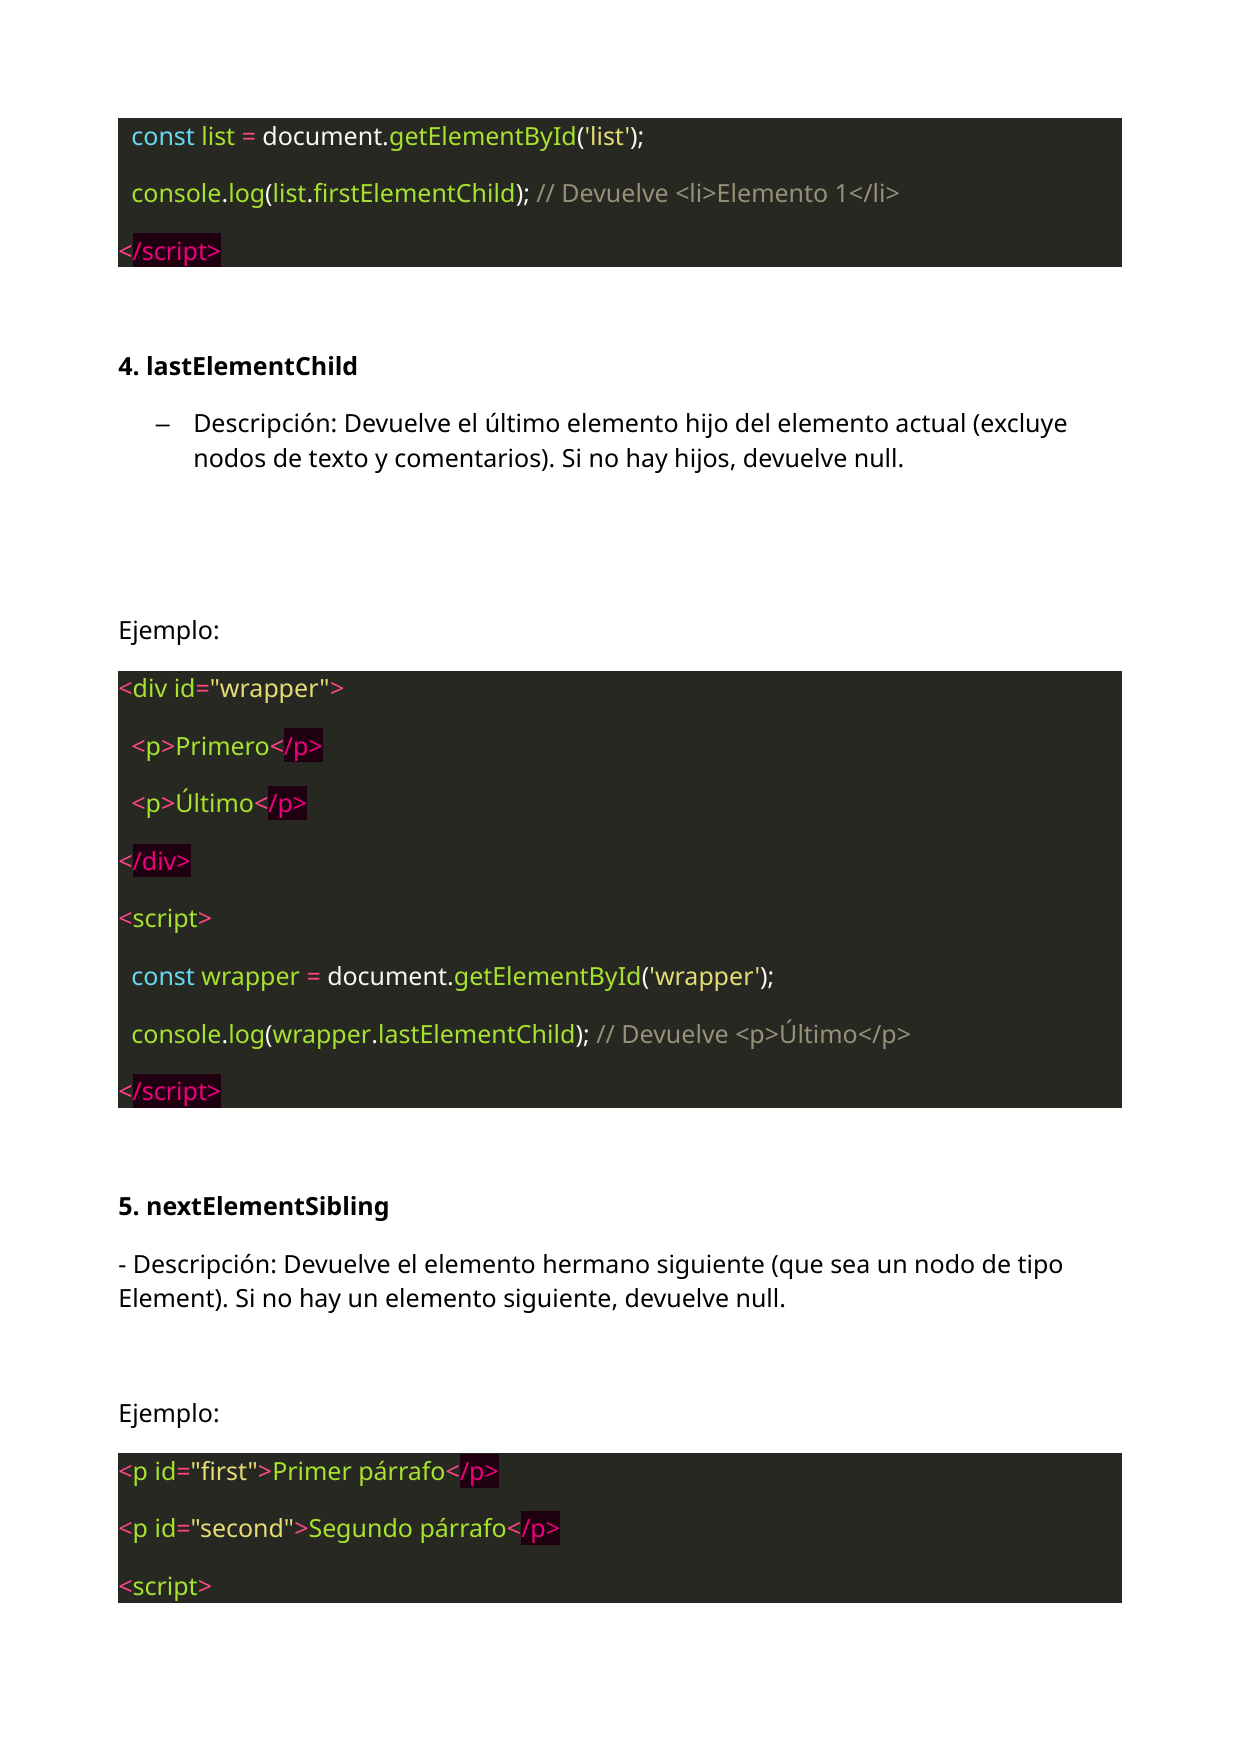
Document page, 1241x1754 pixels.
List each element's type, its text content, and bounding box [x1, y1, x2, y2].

list Descripción: Devuelve el último elemento hijo del elemento actual (excluye nodos de texto y comentarios). Si no hay hijos, devuelve null. [156, 406, 1122, 474]
text Ejemplo: [118, 613, 1122, 647]
text 4. lastElementChild [118, 348, 1122, 383]
text Ejemplo: [118, 1396, 1122, 1430]
text console.log(wrapper.lastElementChild); // Devuelve <p>Último</p> [118, 1016, 1122, 1050]
text </div> [118, 843, 1122, 877]
text 5. nextElementSibling [118, 1189, 1122, 1223]
text <p>Último</p> [118, 786, 1122, 820]
text <p>Primero</p> [118, 728, 1122, 762]
text console.log(list.firstElementChild); // Devuelve <li>Elemento 1</li> [118, 176, 1122, 210]
text <p id="second">Segundo párrafo</p> [118, 1511, 1122, 1545]
text const list = document.getElementById('list'); [118, 118, 1122, 152]
text <p id="first">Primer párrafo</p> [118, 1453, 1122, 1488]
text </script> [118, 233, 1122, 267]
text <div id="wrapper"> [118, 671, 1122, 705]
text <script> [118, 901, 1122, 935]
text const wrapper = document.getElementById('wrapper'); [118, 959, 1122, 993]
text <script> [118, 1569, 1122, 1603]
text - Descripción: Devuelve el elemento hermano siguiente (que sea un nodo de tipo Element). Si no hay un elemento siguiente, devuelve null. [118, 1247, 1122, 1315]
text </script> [118, 1074, 1122, 1108]
